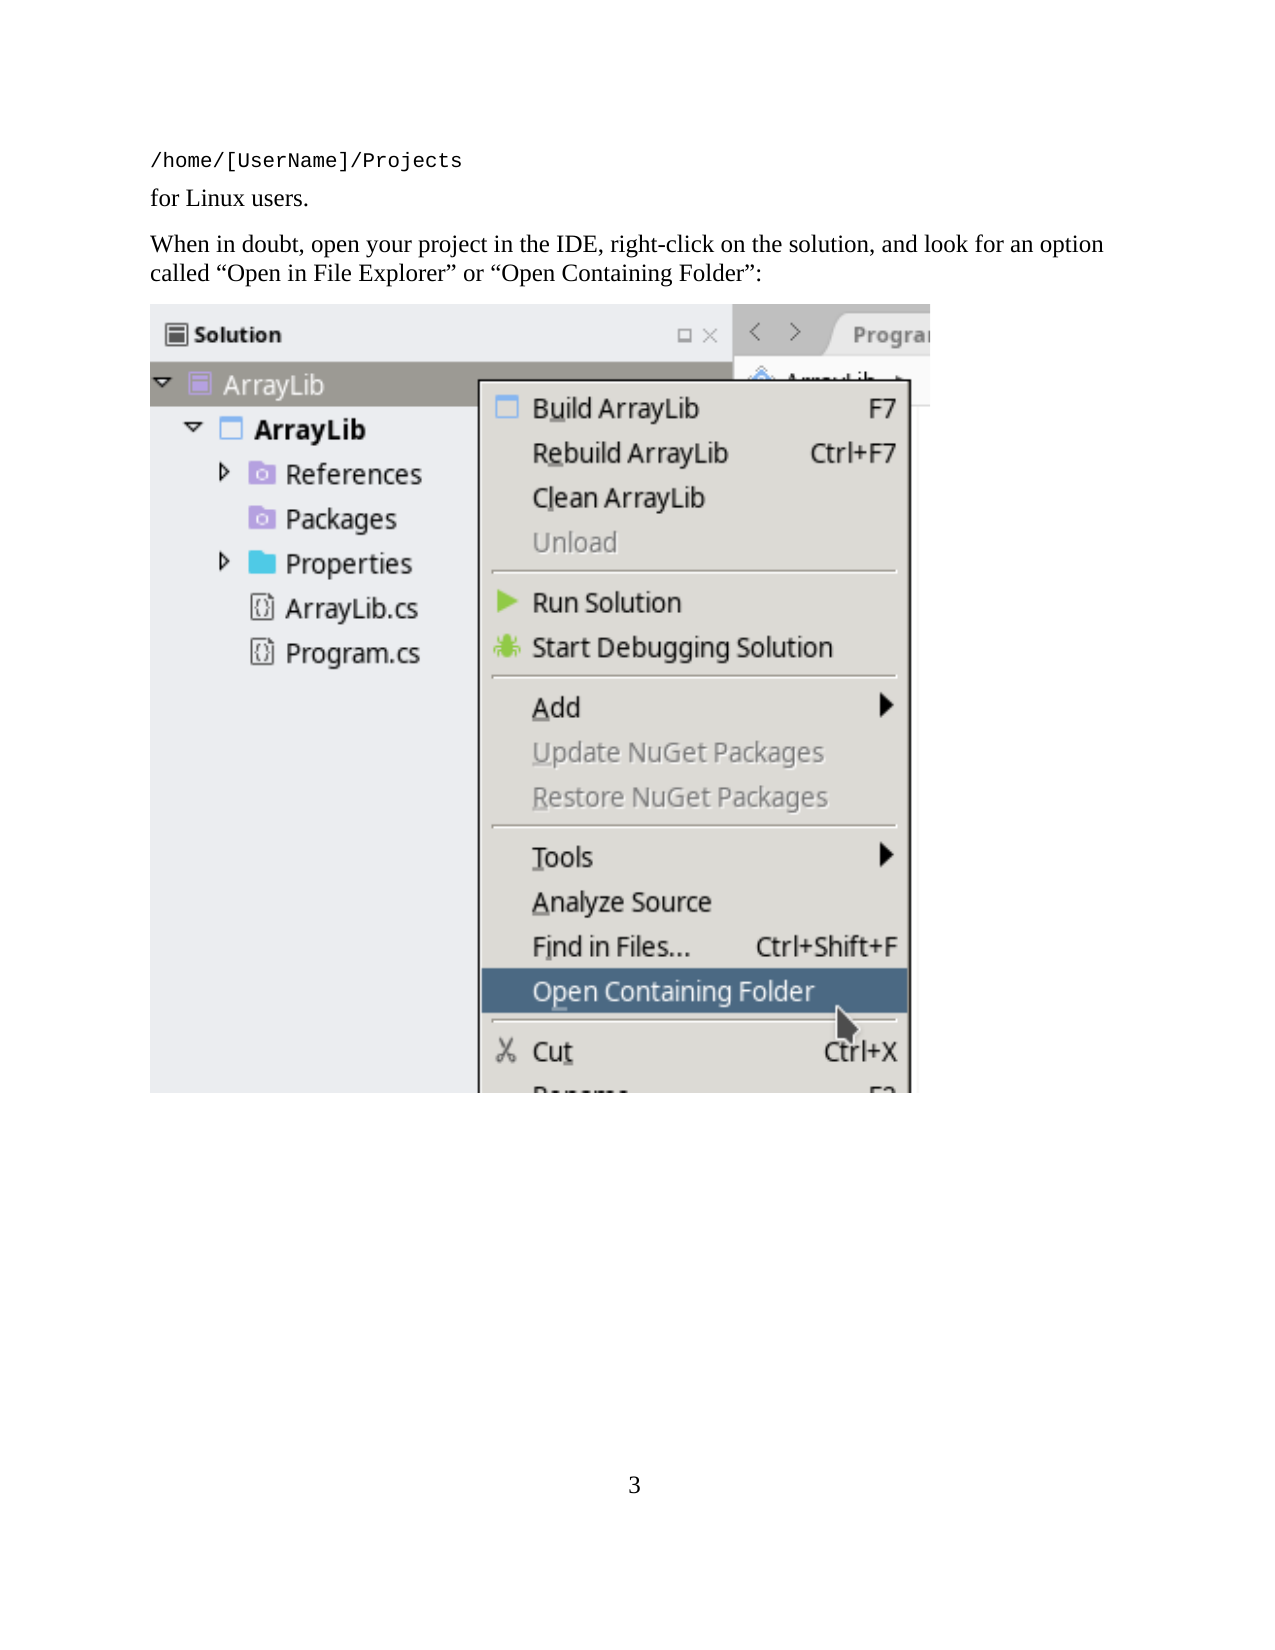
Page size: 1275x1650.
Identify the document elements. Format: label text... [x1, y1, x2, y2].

text /home/[UserName]/Projects [150, 150, 1125, 174]
picture [150, 304, 930, 1093]
text When in doubt, open your project in the IDE, right-click on the solution, and look for an option called “Open in File Explorer” or “Open Containing Folder”: [150, 229, 1125, 287]
text for Linux users. [150, 183, 1125, 211]
